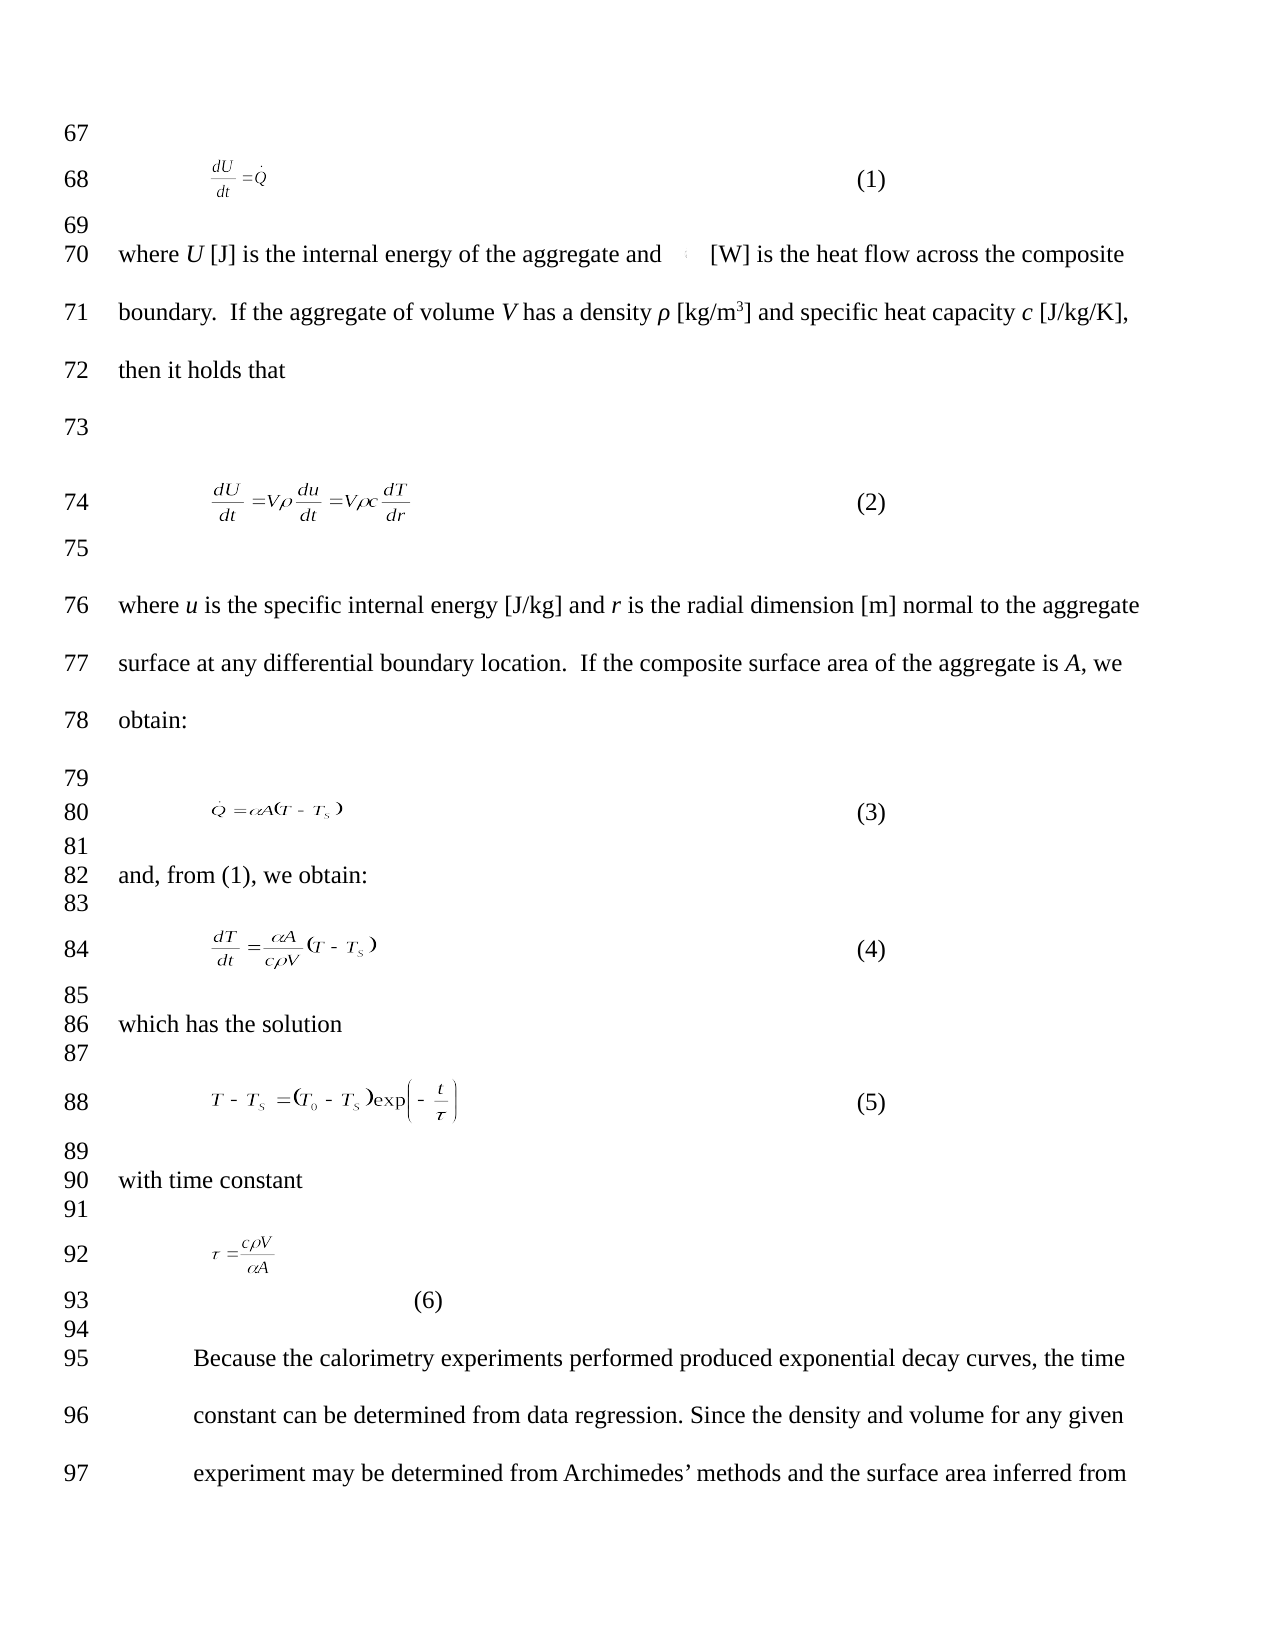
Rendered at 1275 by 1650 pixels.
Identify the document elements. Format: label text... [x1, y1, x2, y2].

text where u is the specific internal energy [J/kg] and r is the radial dimension [m] normal to the aggregate surface at any differential boundary location. If the composite surface area of the aggregate is A, we obtain: [118, 591, 1157, 734]
text and, from (1), we obtain: [118, 860, 1157, 888]
text (1) [118, 147, 1157, 210]
text (4) [118, 917, 1157, 980]
text (3) [118, 792, 1157, 831]
text Because the calorimetry experiments performed produced exponential decay curves, the time constant can be determined from data regression. Since the density and volume for any given experiment may be determined from Archimedes’ methods and the surface area inferred from [193, 1343, 1157, 1487]
text where U [J] is the internal energy of the aggregate and [W] is the heat flow across the composite boundary. If the aggregate of volume V has a density ρ [kg/m3] and specific heat capacity c [J/kg/K], then it holds that [118, 239, 1157, 384]
text (6) [118, 1286, 1157, 1314]
text which has the solution [118, 1009, 1157, 1038]
text (5) [118, 1067, 1157, 1136]
text (2) [118, 470, 1157, 533]
text with time constant [118, 1165, 1157, 1194]
